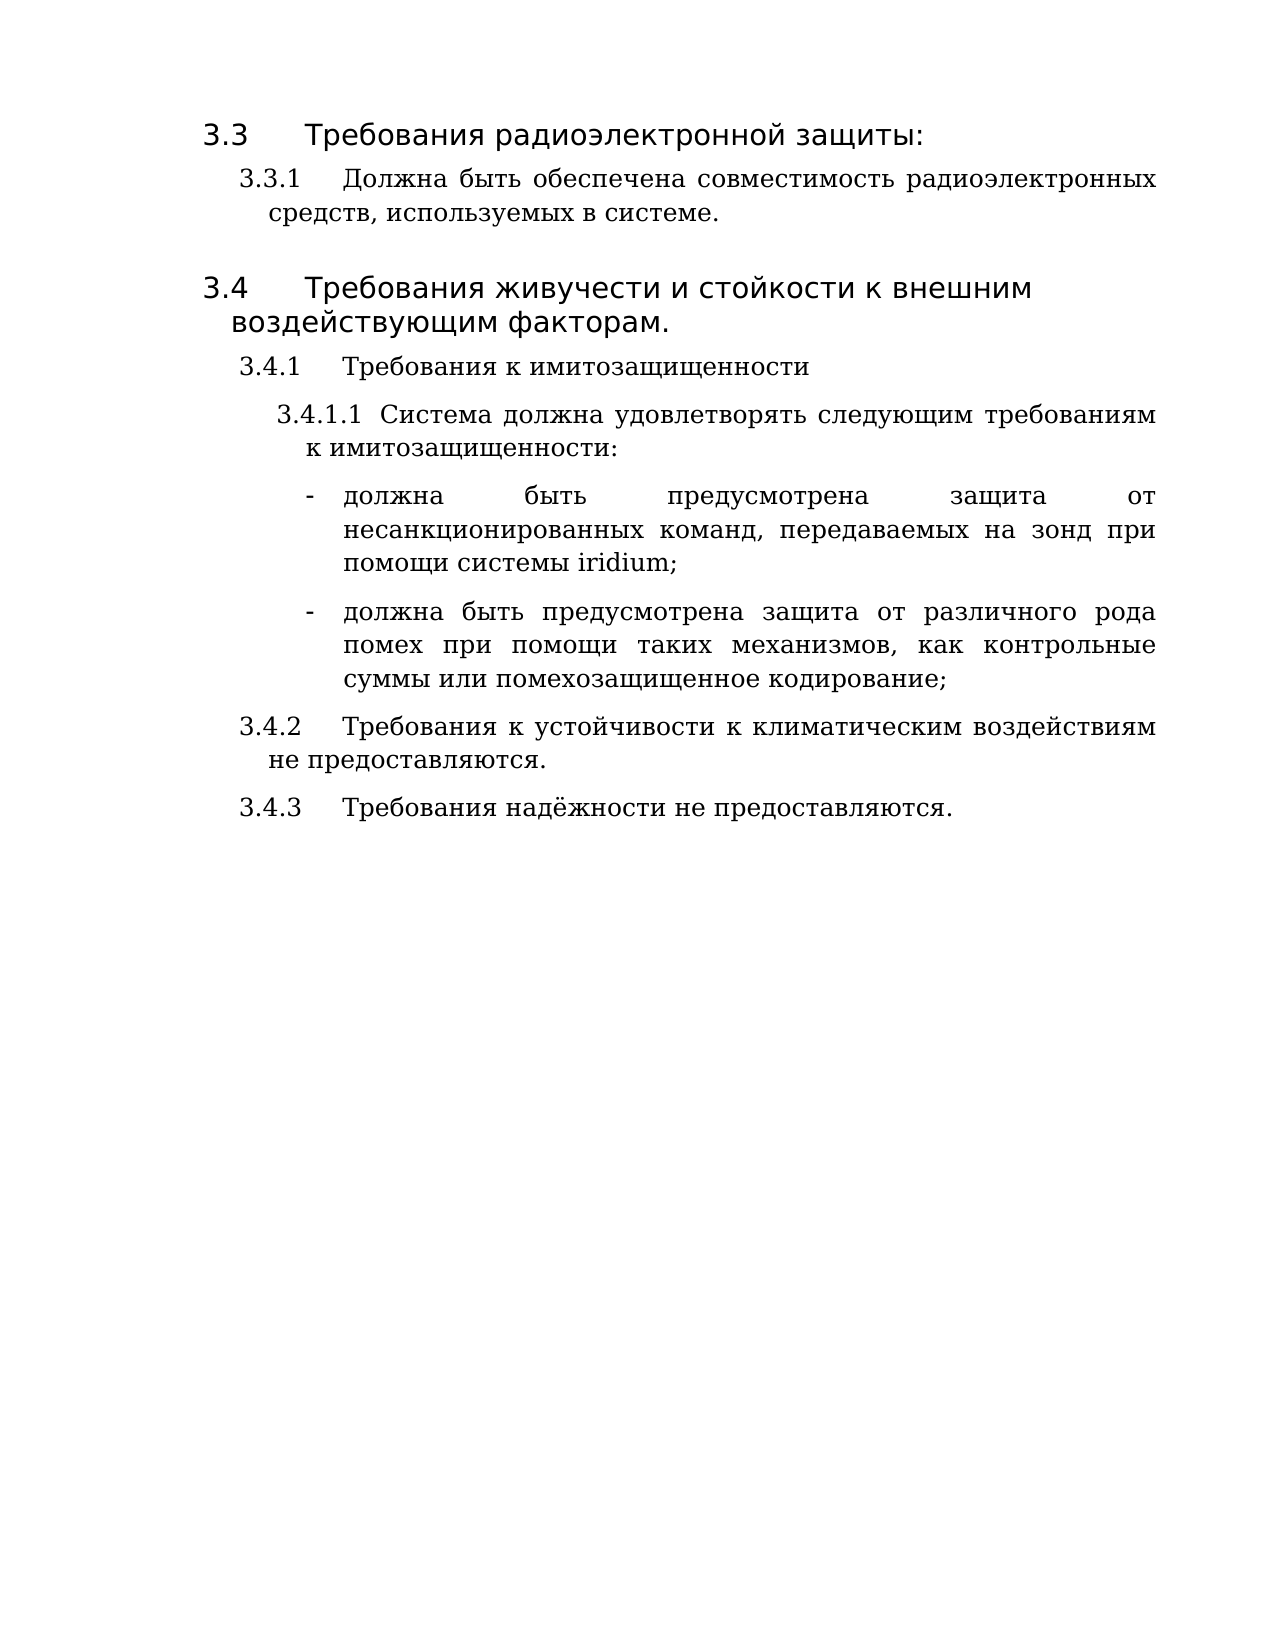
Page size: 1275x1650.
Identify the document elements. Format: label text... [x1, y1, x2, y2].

list Система должна удовлетворять следующим требованиям к имитозащищенности: [268, 400, 1157, 462]
list должна быть предусмотрена защита от различного рода помех при помощи таких механизмов, как контрольные суммы или помехозащищенное кодирование; [306, 597, 1157, 693]
subtitle Требования радиоэлектронной защиты: [193, 118, 1157, 152]
list Требования к устойчивости к климатическим воздействиям не предоставляются. [231, 712, 1157, 774]
list должна быть предусмотрена защита от несанкционированных команд, передаваемых на зонд при помощи системы iridium; [306, 481, 1157, 578]
subtitle Требования живучести и стойкости к внешним воздействующим факторам. [193, 271, 1157, 339]
list Должна быть обеспечена совместимость радиоэлектронных средств, используемых в системе. [231, 164, 1157, 227]
list Требования к имитозащищенности [231, 352, 1157, 381]
list Требования надёжности не предоставляются. [231, 793, 1157, 823]
